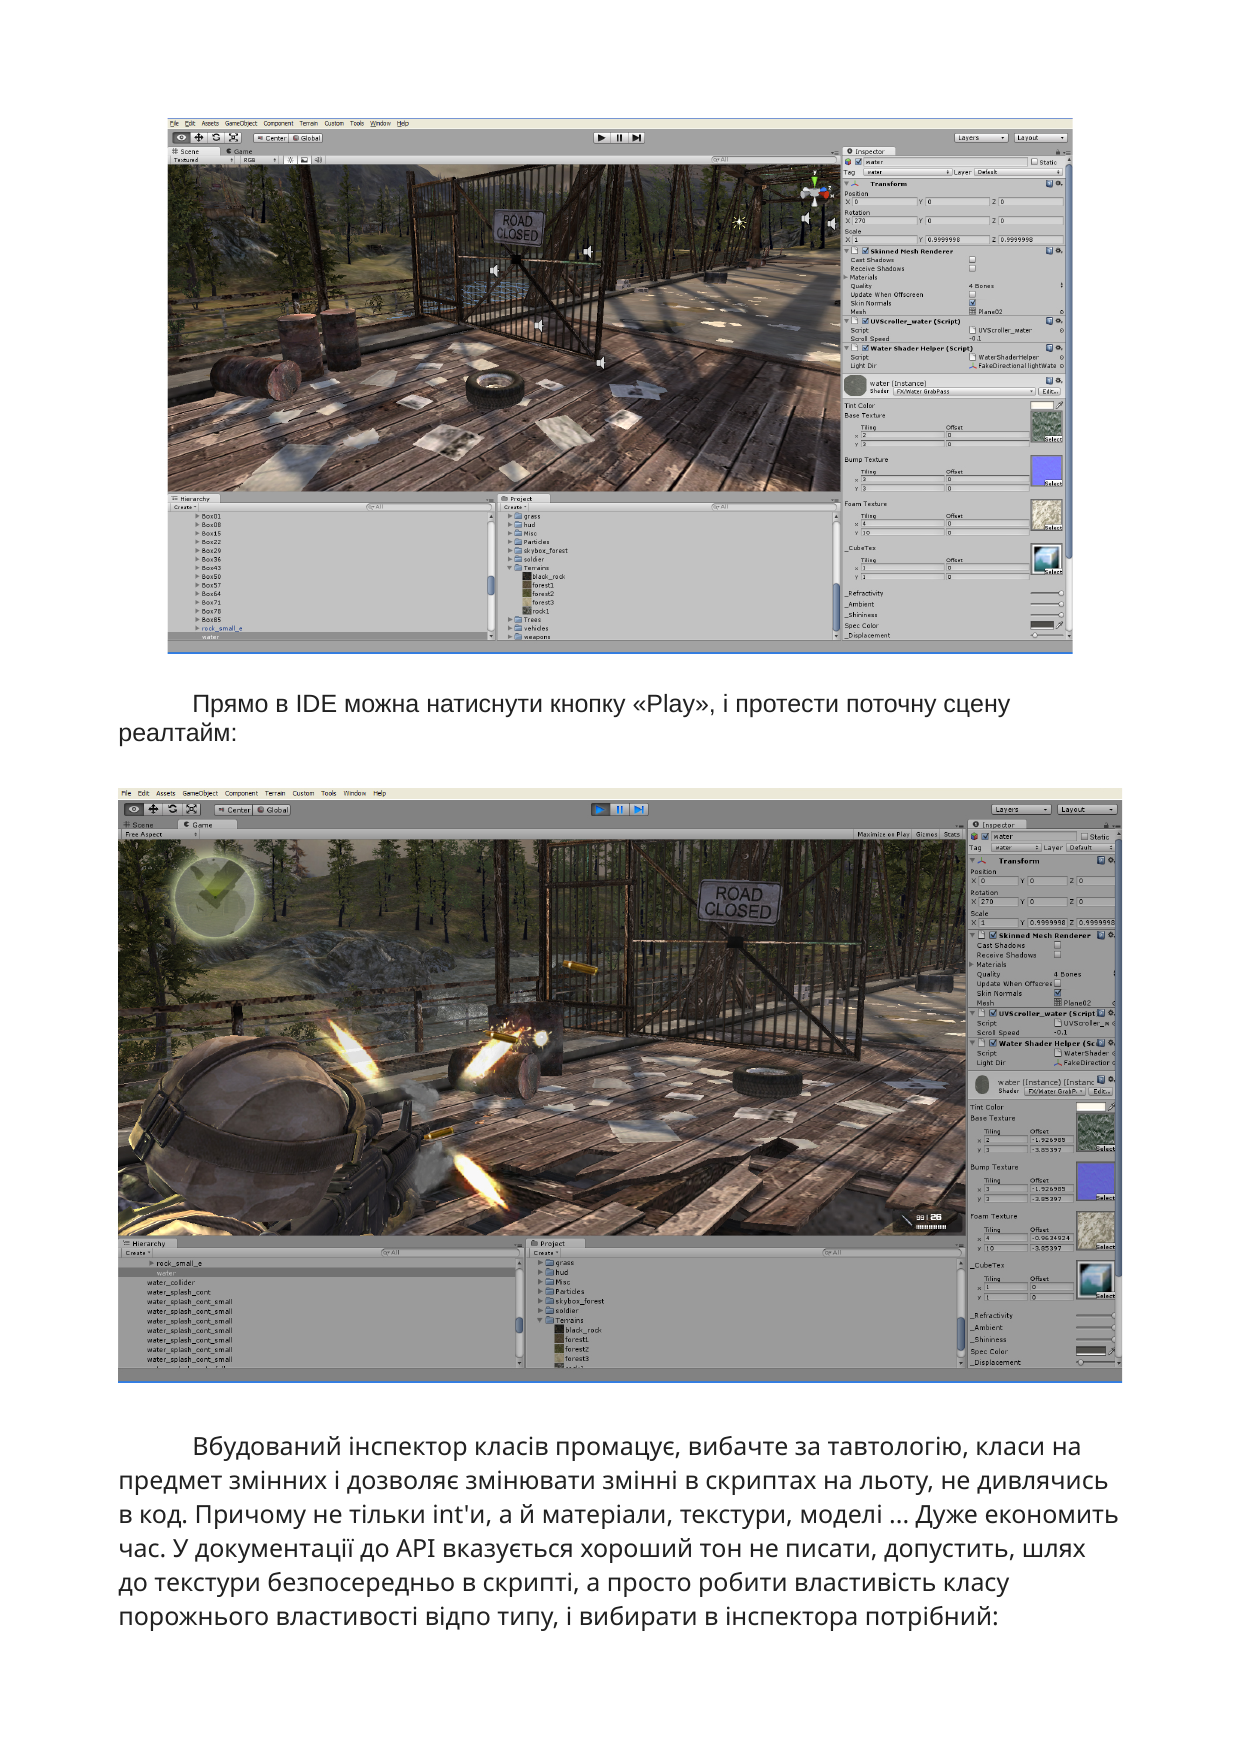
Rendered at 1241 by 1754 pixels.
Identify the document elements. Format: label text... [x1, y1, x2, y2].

text Прямо в IDE можна натиснути кнопку «Play», і протести поточну сцену реалтайм: [118, 689, 1122, 747]
picture [167, 118, 1073, 654]
picture [118, 788, 1123, 1383]
text Вбудований інспектор класів промацує, вибачте за тавтологію, класи на предмет змінних і дозволяє змінювати змінні в скриптах на льоту, не дивлячись в код. Причому не тільки int'и, а й матеріали, текстури, моделі ... Дуже економить час. У документації до API вказується хороший тон не писати, допустить, шлях до текстури безпосередньо в скрипті, а просто робити властивість класу порожнього властивості відпо типу, і вибирати в інспектора потрібний: [118, 1428, 1122, 1633]
